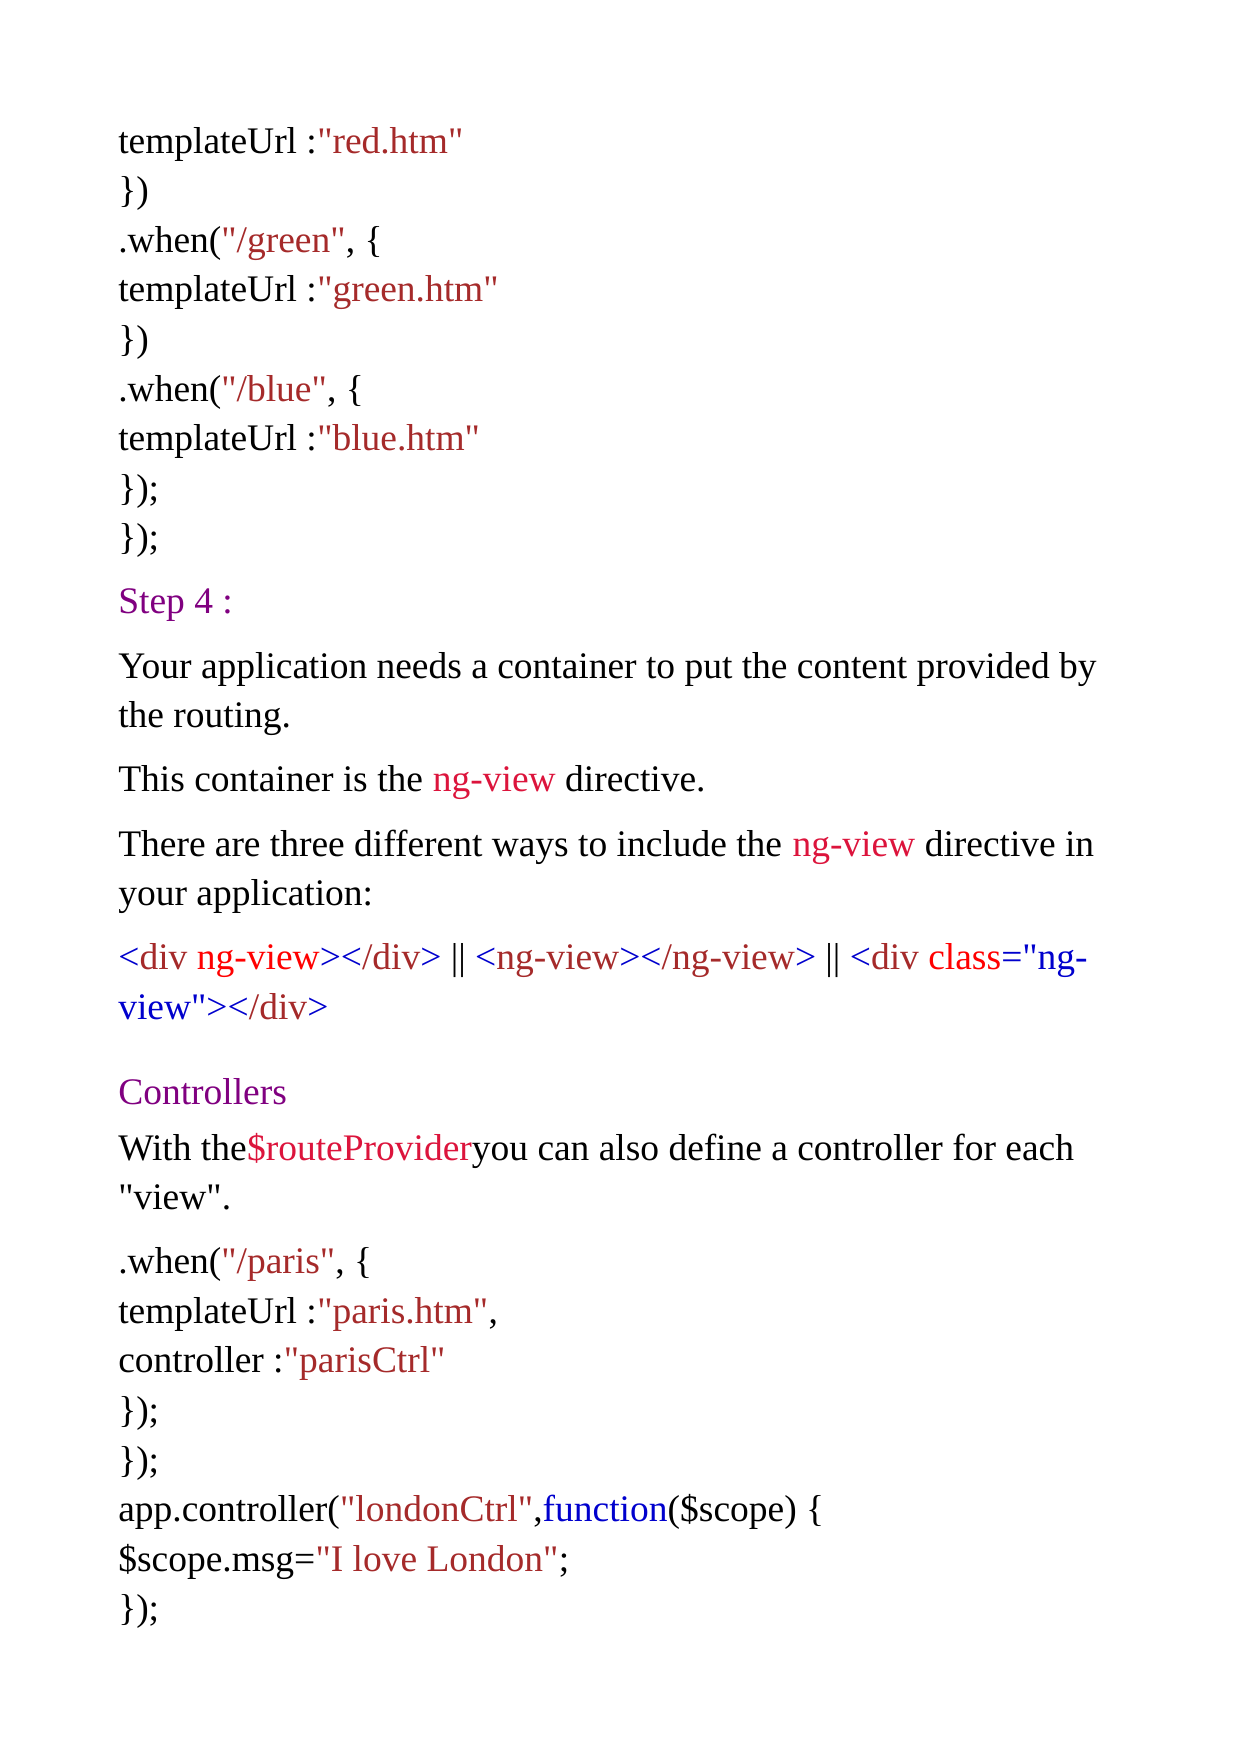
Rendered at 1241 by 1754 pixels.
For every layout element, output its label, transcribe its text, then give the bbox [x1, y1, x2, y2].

subtitle Controllers [118, 1069, 1122, 1112]
text There are three different ways to include the ng-view directive in your application: [118, 821, 1122, 914]
text Your application needs a container to put the content provided by the routing. [118, 643, 1122, 736]
text This container is the ng-view directive. [118, 757, 1122, 800]
text With the$routeProvideryou can also define a controller for each "view". [118, 1125, 1122, 1218]
text templateUrl :"red.htm" }) .when("/green", { templateUrl :"green.htm" }) .when("/blue", { templateUrl :"blue.htm" }); }); [118, 118, 1122, 558]
text Step 4 : [118, 579, 1122, 622]
text <div ng-view></div> || <ng-view></ng-view> || <div class="ng-view"></div> [118, 935, 1122, 1027]
text .when("/paris", { templateUrl :"paris.htm", controller :"parisCtrl" }); }); app.controller("londonCtrl",function($scope) { $scope.msg="I love London"; }); [118, 1239, 1122, 1629]
